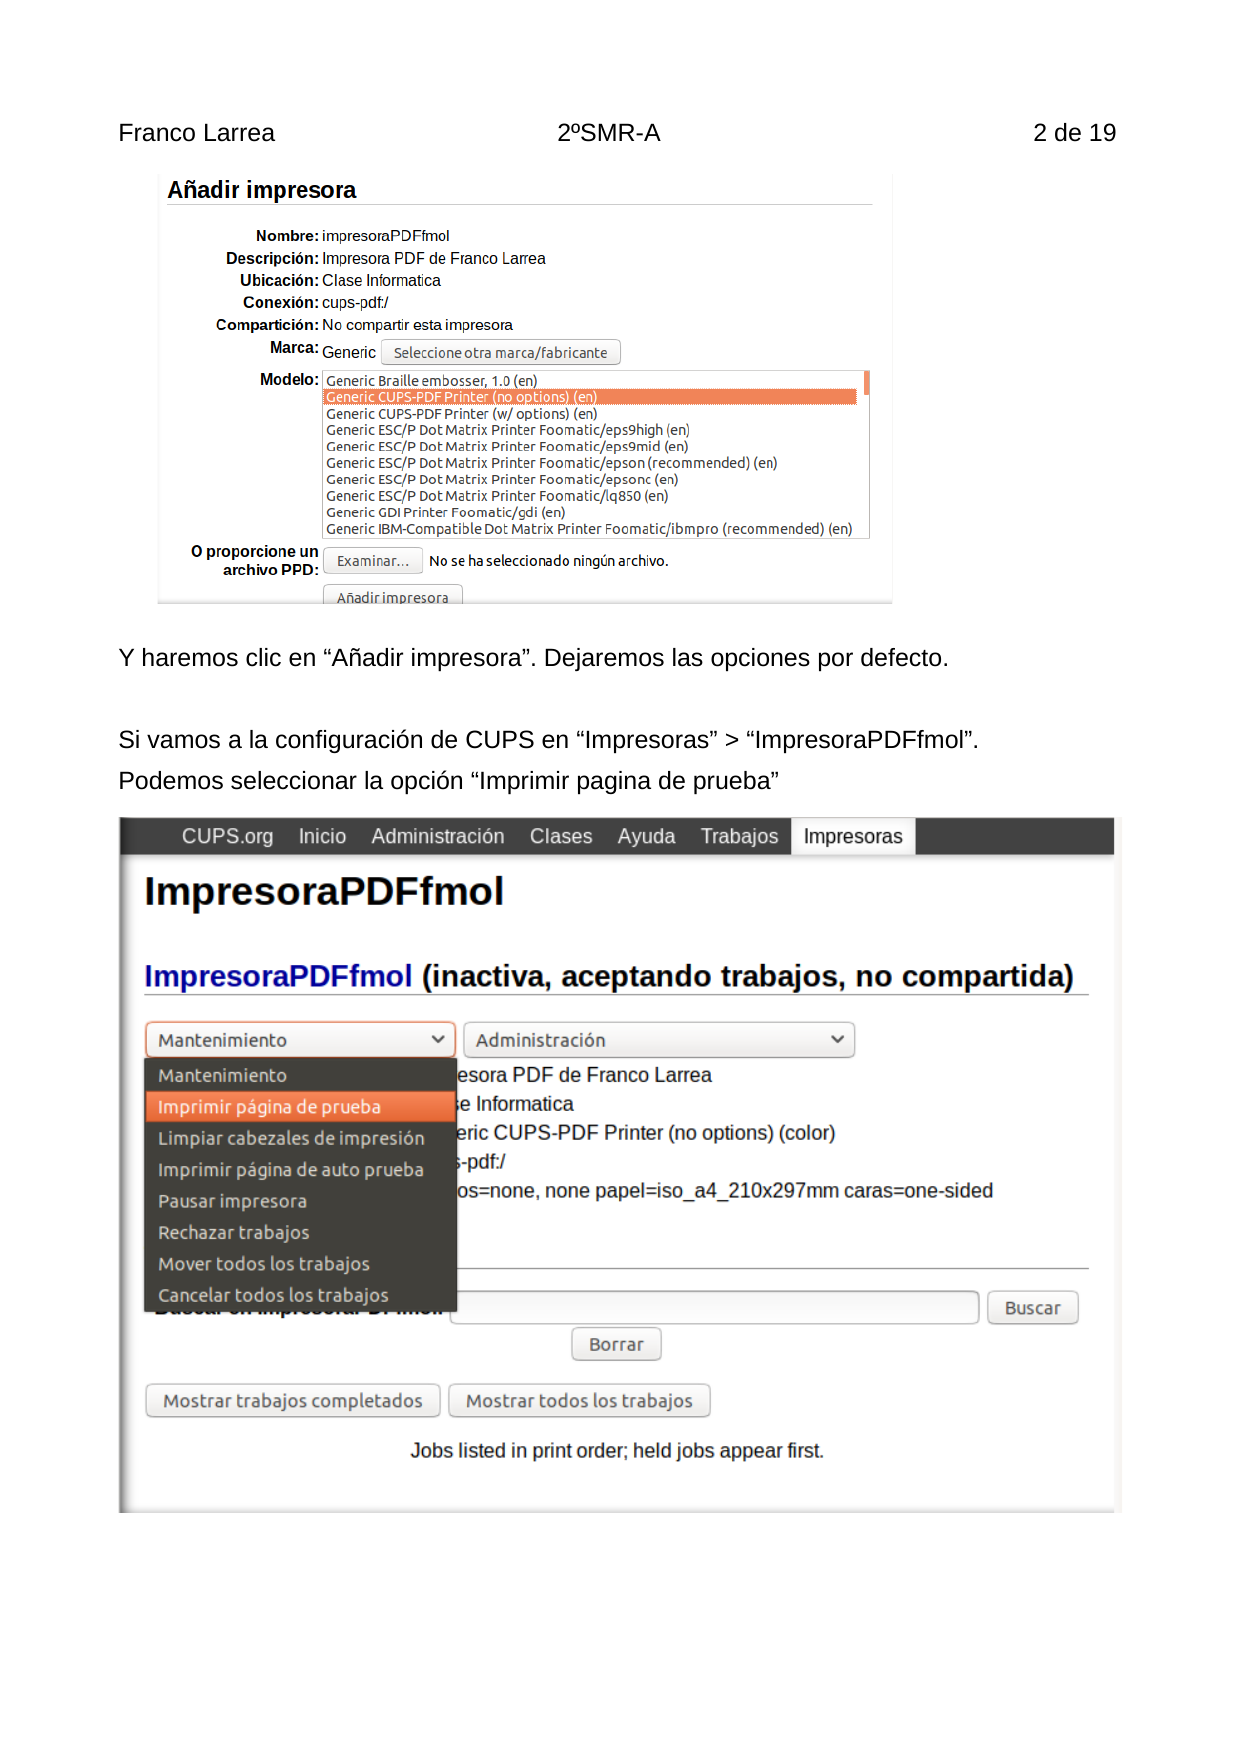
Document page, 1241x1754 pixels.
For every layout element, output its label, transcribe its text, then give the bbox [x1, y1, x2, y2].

text Y haremos clic en “Añadir impresora”. Dejaremos las opciones por defecto. [118, 643, 1122, 671]
picture [157, 174, 893, 604]
text Si vamos a la configuración de CUPS en “Impresoras” > “ImpresoraPDFfmol”. [118, 725, 1122, 754]
picture [118, 817, 1123, 1513]
text Podemos seleccionar la opción “Imprimir pagina de prueba” [118, 766, 1122, 795]
